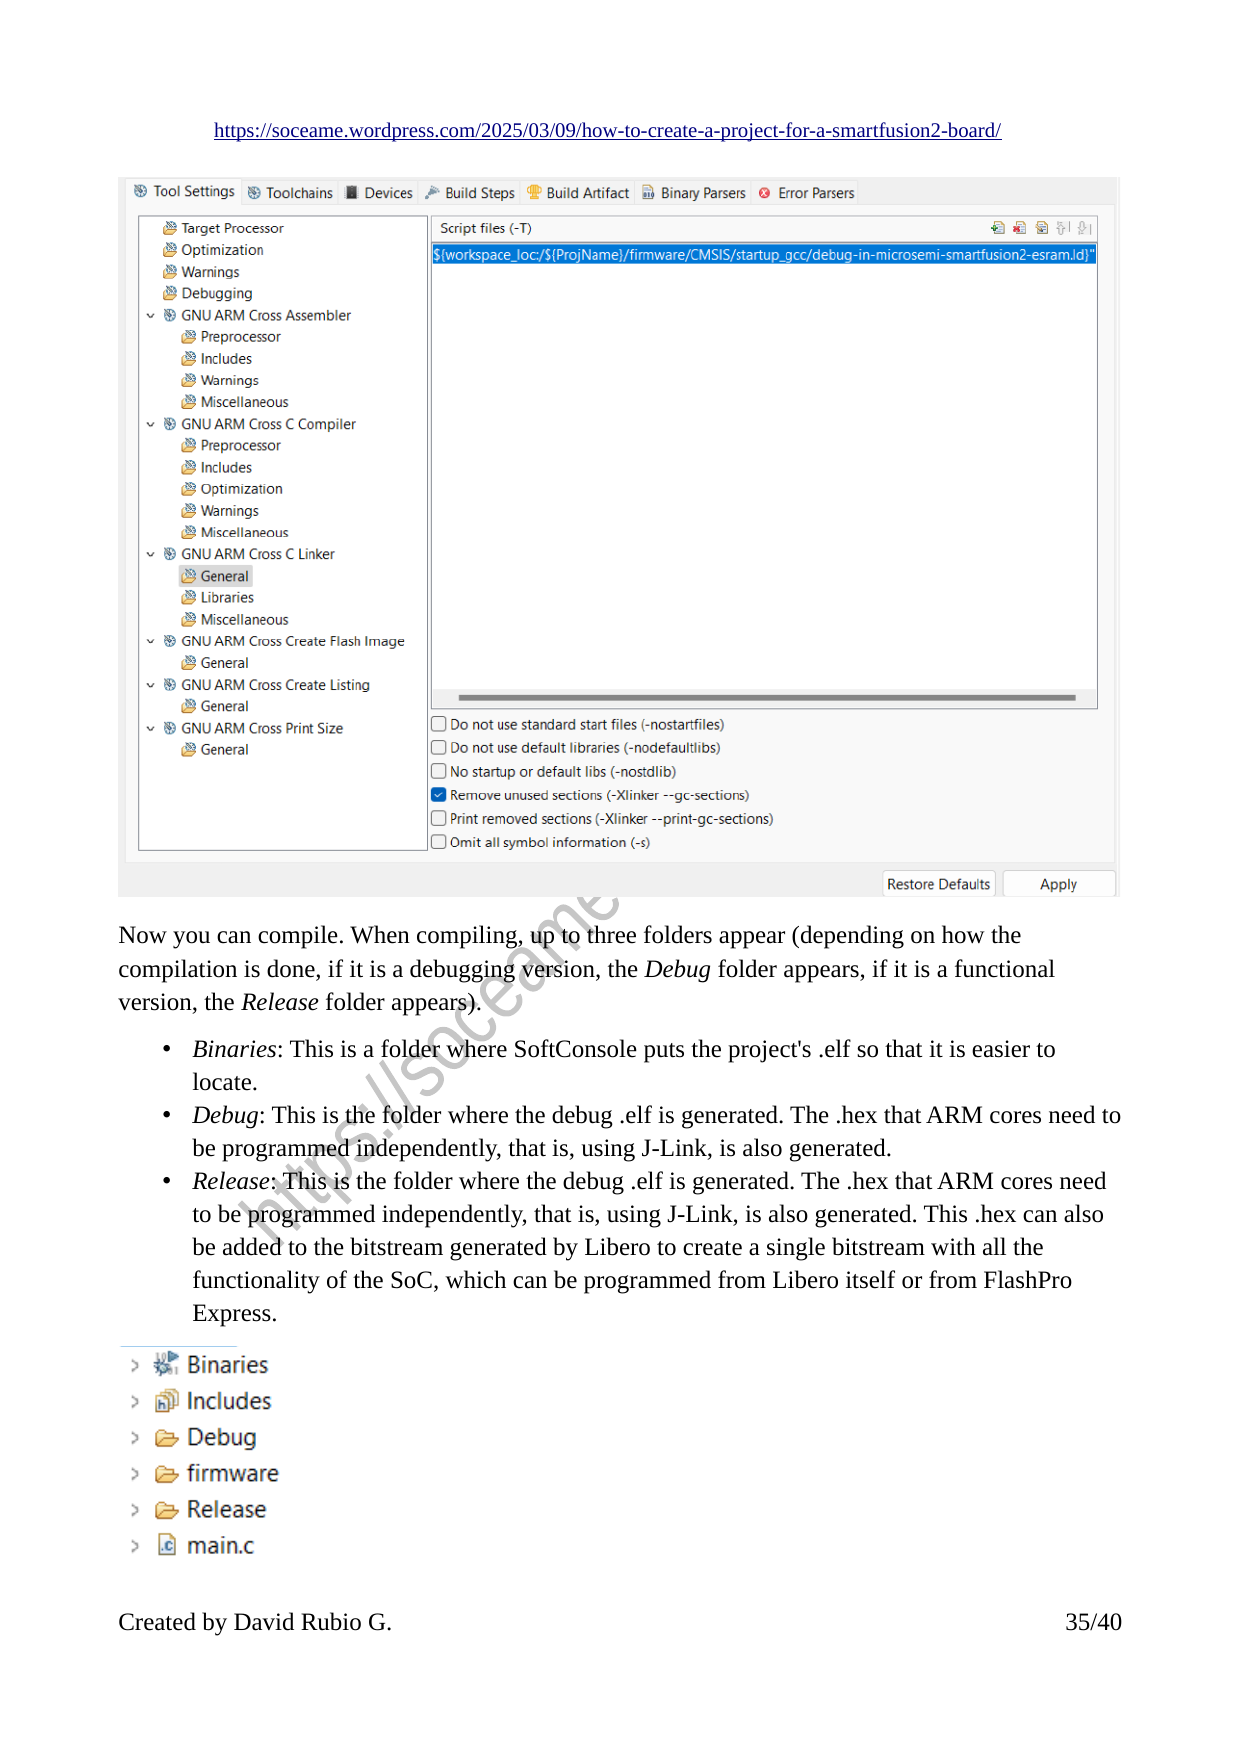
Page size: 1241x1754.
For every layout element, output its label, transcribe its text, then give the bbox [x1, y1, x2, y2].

picture [118, 177, 1121, 897]
list Binaries: This is a folder where SoftConsole puts the project's .elf so that it is easier to locate. [407, 1034, 1122, 1096]
list Binaries: This is a folder where SoftConsole puts the project's .elf so that it is easier to locate. [162, 1034, 438, 1096]
list Debug: This is the folder where the debug .elf is generated. The .hex that ARM cores need to be programmed independently, that is, using J-Link, is also generated. [162, 1100, 1122, 1162]
text Now you can compile. When compiling, up to three folders appear (depending on how the compilation is done, if it is a debugging version, the Debug folder appears, if it is a functional version, the Release folder appears). [118, 921, 1122, 1015]
picture [118, 1346, 317, 1568]
list Release: This is the folder where the debug .elf is generated. The .hex that ARM cores need to be programmed independently, that is, using J-Link, is also generated. This .hex can also be added to the bitstream generated by Libero to create a single bitstream with all the functionality of the SoC, which can be programmed from Libero itself or from FlashPro Express. [162, 1166, 1122, 1327]
